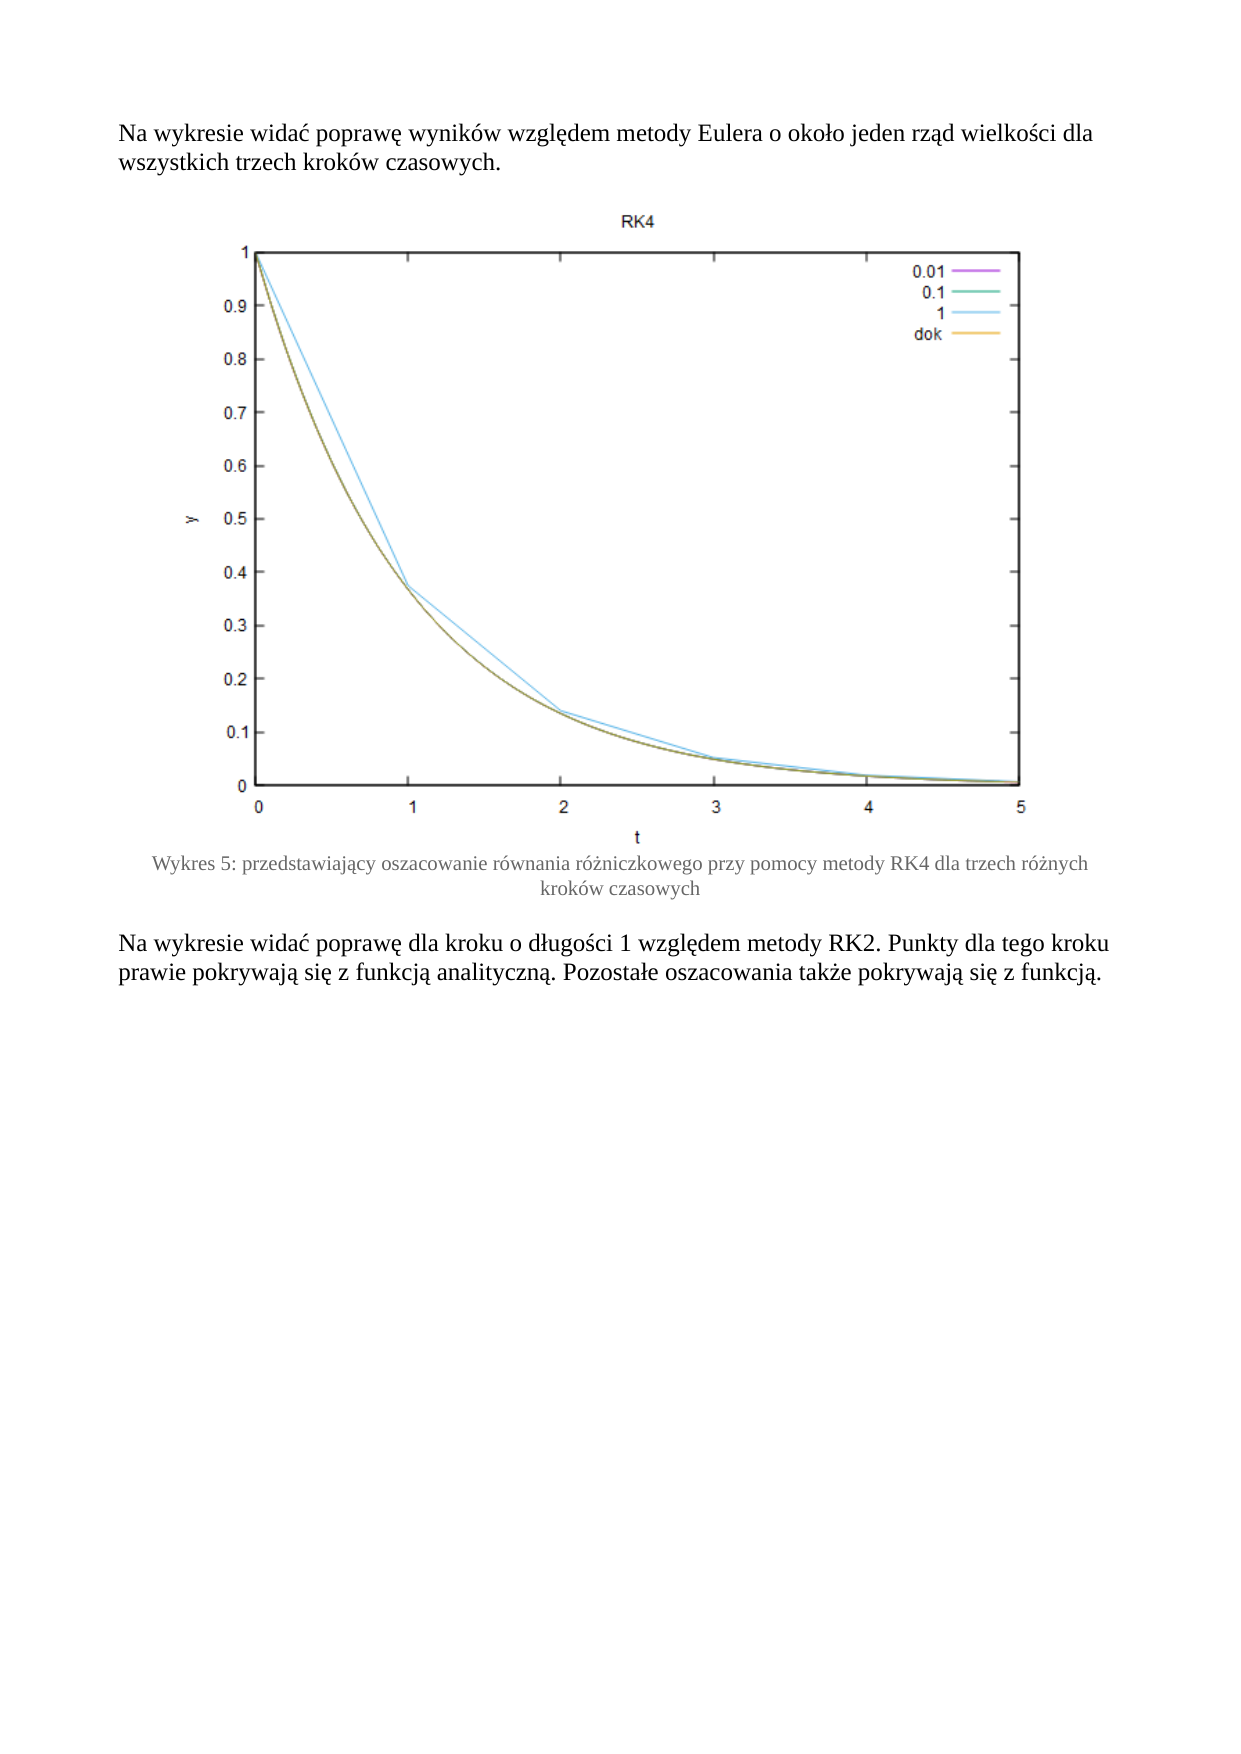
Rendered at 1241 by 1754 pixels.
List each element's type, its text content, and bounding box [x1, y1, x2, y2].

text Na wykresie widać poprawę wyników względem metody Eulera o około jeden rząd wielkości dla wszystkich trzech kroków czasowych. [118, 118, 1122, 176]
text Wykres 5: przedstawiający oszacowanie równania różniczkowego przy pomocy metody RK4 dla trzech różnych kroków czasowych [118, 176, 1122, 899]
picture [171, 189, 1058, 852]
text Na wykresie widać poprawę dla kroku o długości 1 względem metody RK2. Punkty dla tego kroku prawie pokrywają się z funkcją analityczną. Pozostałe oszacowania także pokrywają się z funkcją. [118, 928, 1122, 986]
